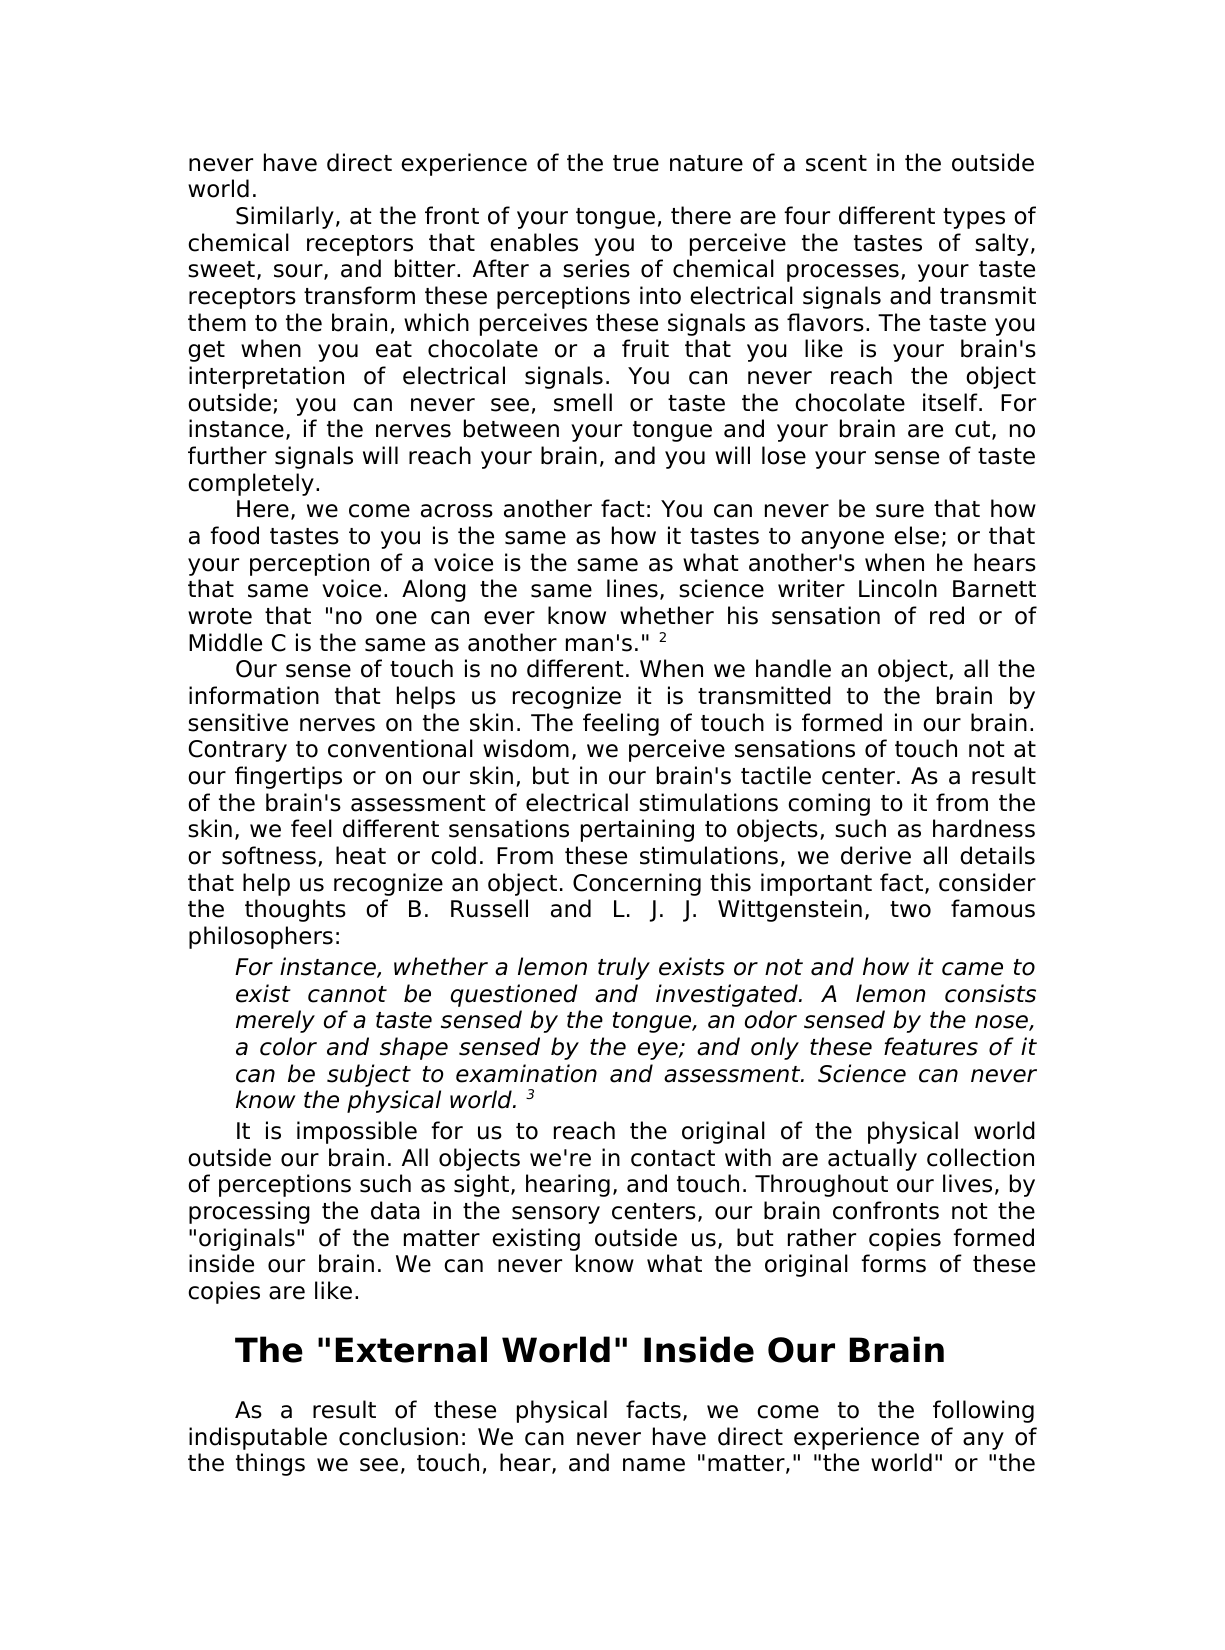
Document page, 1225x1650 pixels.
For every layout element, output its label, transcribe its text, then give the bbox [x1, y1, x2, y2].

text Here, we come across another fact: You can never be sure that how a food tastes to you is the same as how it tastes to anyone else; or that your perception of a voice is the same as what another's when he hears that same voice. Along the same lines, science writer Lincoln Barnett wrote that "no one can ever know whether his sensation of red or of Middle C is the same as another man's." 2 [187, 497, 1037, 657]
text The "External World" Inside Our Brain [187, 1331, 1037, 1370]
text As a result of these physical facts, we come to the following indisputable conclusion: We can never have direct experience of any of the things we see, touch, hear, and name "matter," "the world" or "the [187, 1397, 1037, 1477]
text never have direct experience of the true nature of a scent in the outside world. [187, 150, 1037, 203]
text Our sense of touch is no different. When we handle an object, all the information that helps us recognize it is transmitted to the brain by sensitive nerves on the skin. The feeling of touch is formed in our brain. Contrary to conventional wisdom, we perceive sensations of touch not at our fingertips or on our skin, but in our brain's tactile center. As a result of the brain's assessment of electrical stimulations coming to it from the skin, we feel different sensations pertaining to objects, such as hardness or softness, heat or cold. From these stimulations, we derive all details that help us recognize an object. Concerning this important fact, consider the thoughts of B. Russell and L. J. J. Wittgenstein, two famous philosophers: [187, 657, 1037, 950]
text Similarly, at the front of your tongue, there are four different types of chemical receptors that enables you to perceive the tastes of salty, sweet, sour, and bitter. After a series of chemical processes, your taste receptors transform these perceptions into electrical signals and transmit them to the brain, which perceives these signals as flavors. The taste you get when you eat chocolate or a fruit that you like is your brain's interpretation of electrical signals. You can never reach the object outside; you can never see, smell or taste the chocolate itself. For instance, if the nerves between your tongue and your brain are cut, no further signals will reach your brain, and you will lose your sense of taste completely. [187, 203, 1037, 497]
text It is impossible for us to reach the original of the physical world outside our brain. All objects we're in contact with are actually collection of perceptions such as sight, hearing, and touch. Throughout our lives, by processing the data in the sensory centers, our brain confronts not the "originals" of the matter existing outside us, but rather copies formed inside our brain. We can never know what the original forms of these copies are like. [187, 1118, 1037, 1305]
text For instance, whether a lemon truly exists or not and how it came to exist cannot be questioned and investigated. A lemon consists merely of a taste sensed by the tongue, an odor sensed by the nose, a color and shape sensed by the eye; and only these features of it can be subject to examination and assessment. Science can never know the physical world. 3 [235, 954, 1037, 1114]
